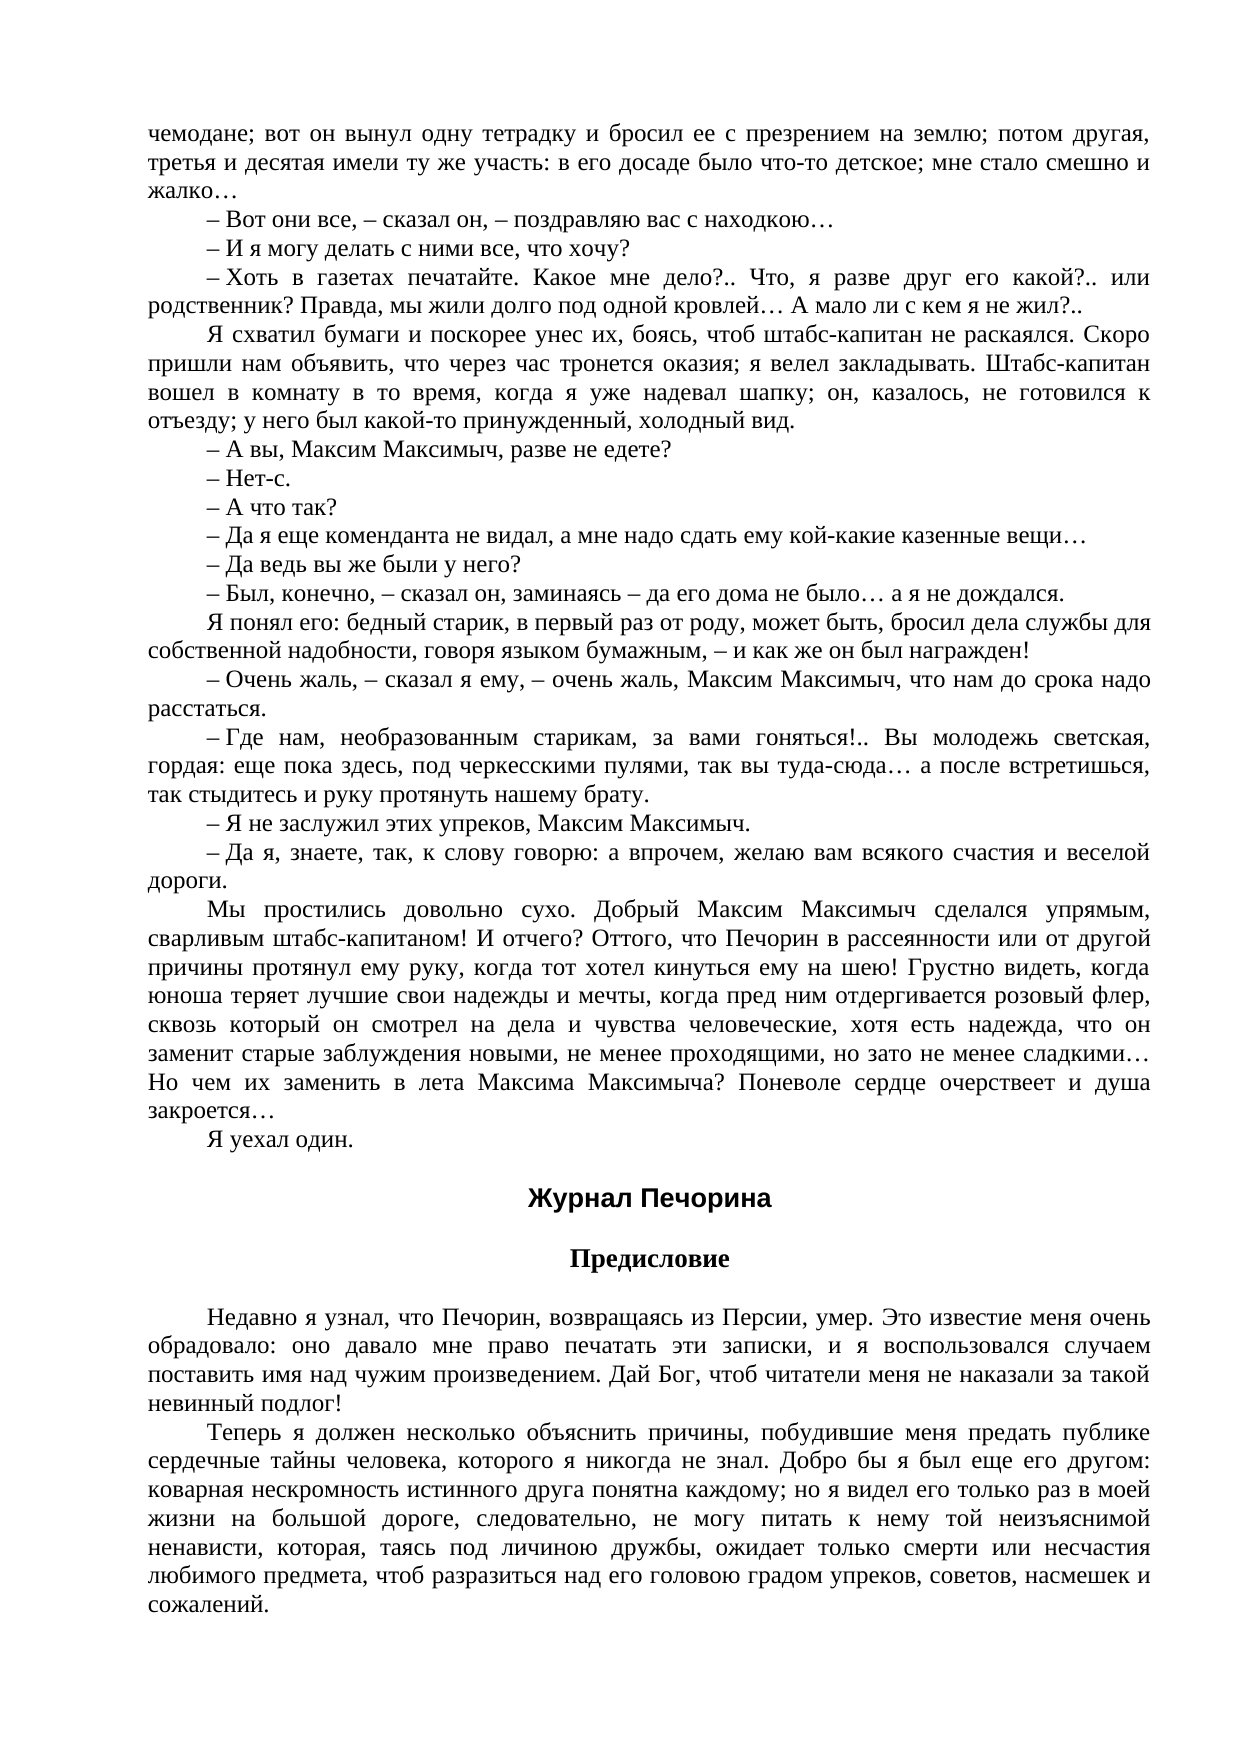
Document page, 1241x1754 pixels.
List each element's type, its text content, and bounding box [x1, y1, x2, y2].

text Я уехал один. [148, 1124, 1152, 1153]
text – Нет-с. [148, 463, 1152, 492]
subtitle Журнал Печорина [148, 1182, 1152, 1213]
text Я понял его: бедный старик, в первый раз от роду, может быть, бросил дела службы для собственной надобности, говоря языком бумажным, – и как же он был награжден! [148, 607, 1152, 664]
text Мы простились довольно сухо. Добрый Максим Максимыч сделался упрямым, сварливым штабс-капитаном! И отчего? Оттого, что Печорин в рассеянности или от другой причины протянул ему руку, когда тот хотел кинуться ему на шею! Грустно видеть, когда юноша теряет лучшие свои надежды и мечты, когда пред ним отдергивается розовый флер, сквозь который он смотрел на дела и чувства человеческие, хотя есть надежда, что он заменит старые заблуждения новыми, не менее проходящими, но зато не менее сладкими… Но чем их заменить в лета Максима Максимыча? Поневоле сердце очерствеет и душа закроется… [148, 894, 1152, 1124]
text – А вы, Максим Максимыч, разве не едете? [148, 434, 1152, 463]
text Я схватил бумаги и поскорее унес их, боясь, чтоб штабс-капитан не раскаялся. Скоро пришли нам объявить, что через час тронется оказия; я велел закладывать. Штабс-капитан вошел в комнату в то время, когда я уже надевал шапку; он, казалось, не готовился к отъезду; у него был какой-то принужденный, холодный вид. [148, 319, 1152, 434]
text – Вот они все, – сказал он, – поздравляю вас с находкою… [148, 204, 1152, 233]
text – Очень жаль, – сказал я ему, – очень жаль, Максим Максимыч, что нам до срока надо расстаться. [148, 664, 1152, 722]
text – И я могу делать с ними все, что хочу? [148, 233, 1152, 262]
subtitle Предисловие [148, 1242, 1152, 1273]
text чемодане; вот он вынул одну тетрадку и бросил ее с презрением на землю; потом другая, третья и десятая имели ту же участь: в его досаде было что-то детское; мне стало смешно и жалко… [148, 118, 1152, 204]
text – Был, конечно, – сказал он, заминаясь – да его дома не было… а я не дождался. [148, 578, 1152, 607]
text – Да я, знаете, так, к слову говорю: а впрочем, желаю вам всякого счастия и веселой дороги. [148, 837, 1152, 894]
text – Да ведь вы же были у него? [148, 549, 1152, 578]
text Недавно я узнал, что Печорин, возвращаясь из Персии, умер. Это известие меня очень обрадовало: оно давало мне право печатать эти записки, и я воспользовался случаем поставить имя над чужим произведением. Дай Бог, чтоб читатели меня не наказали за такой невинный подлог! [148, 1302, 1152, 1417]
text – А что так? [148, 492, 1152, 521]
text Теперь я должен несколько объяснить причины, побудившие меня предать публике сердечные тайны человека, которого я никогда не знал. Добро бы я был еще его другом: коварная нескромность истинного друга понятна каждому; но я видел его только раз в моей жизни на большой дороге, следовательно, не могу питать к нему той неизъяснимой ненависти, которая, таясь под личиною дружбы, ожидает только смерти или несчастия любимого предмета, чтоб разразиться над его головою градом упреков, советов, насмешек и сожалений. [148, 1417, 1152, 1618]
text – Я не заслужил этих упреков, Максим Максимыч. [148, 808, 1152, 837]
text – Где нам, необразованным старикам, за вами гоняться!.. Вы молодежь светская, гордая: еще пока здесь, под черкесскими пулями, так вы туда-сюда… а после встретишься, так стыдитесь и руку протянуть нашему брату. [148, 722, 1152, 808]
text – Да я еще коменданта не видал, а мне надо сдать ему кой-какие казенные вещи… [148, 521, 1152, 549]
text – Хоть в газетах печатайте. Какое мне дело?.. Что, я разве друг его какой?.. или родственник? Правда, мы жили долго под одной кровлей… А мало ли с кем я не жил?.. [148, 262, 1152, 319]
